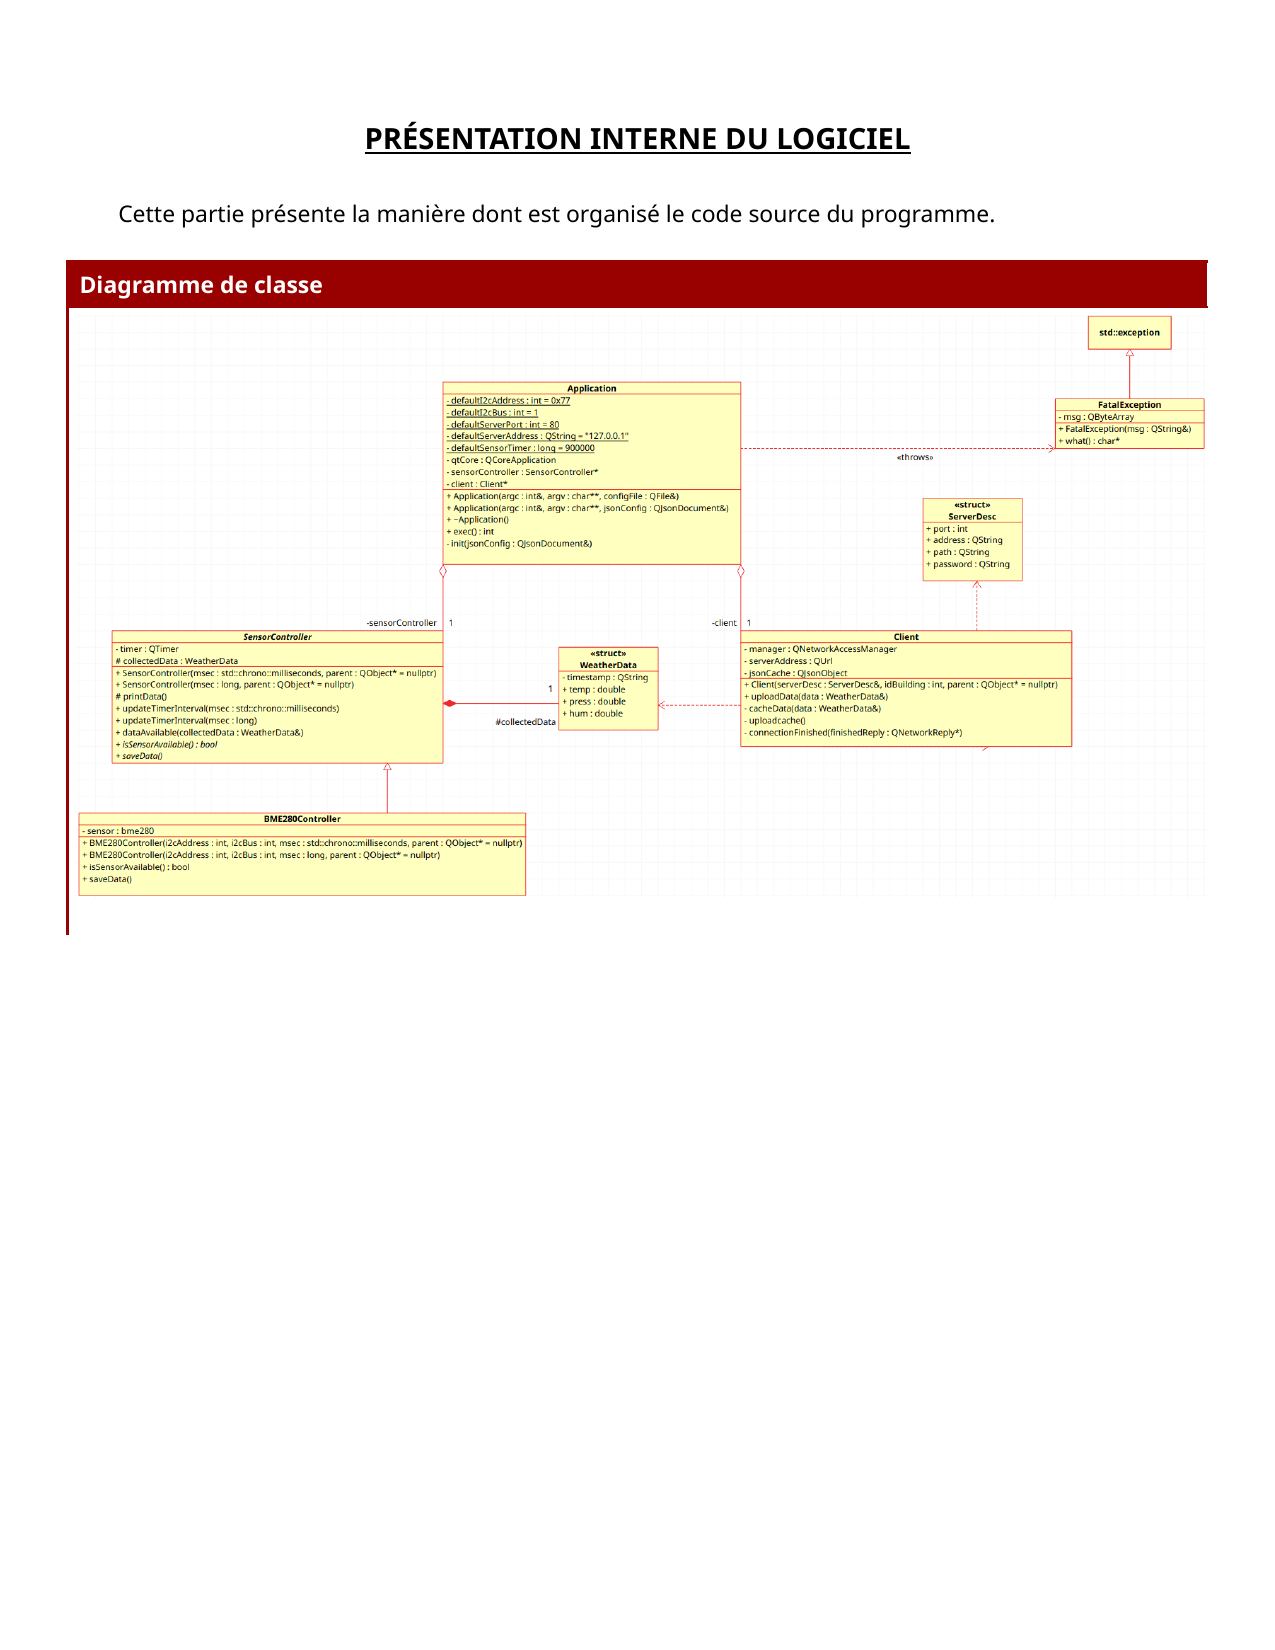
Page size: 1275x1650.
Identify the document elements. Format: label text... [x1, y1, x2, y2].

text Cette partie présente la manière dont est organisé le code source du programme. [118, 197, 1157, 229]
picture [75, 314, 1206, 898]
text PRÉSENTATION INTERNE DU LOGICIEL [118, 118, 1157, 158]
table_cell [69, 308, 1207, 935]
table_header Diagramme de classe [69, 263, 1207, 306]
